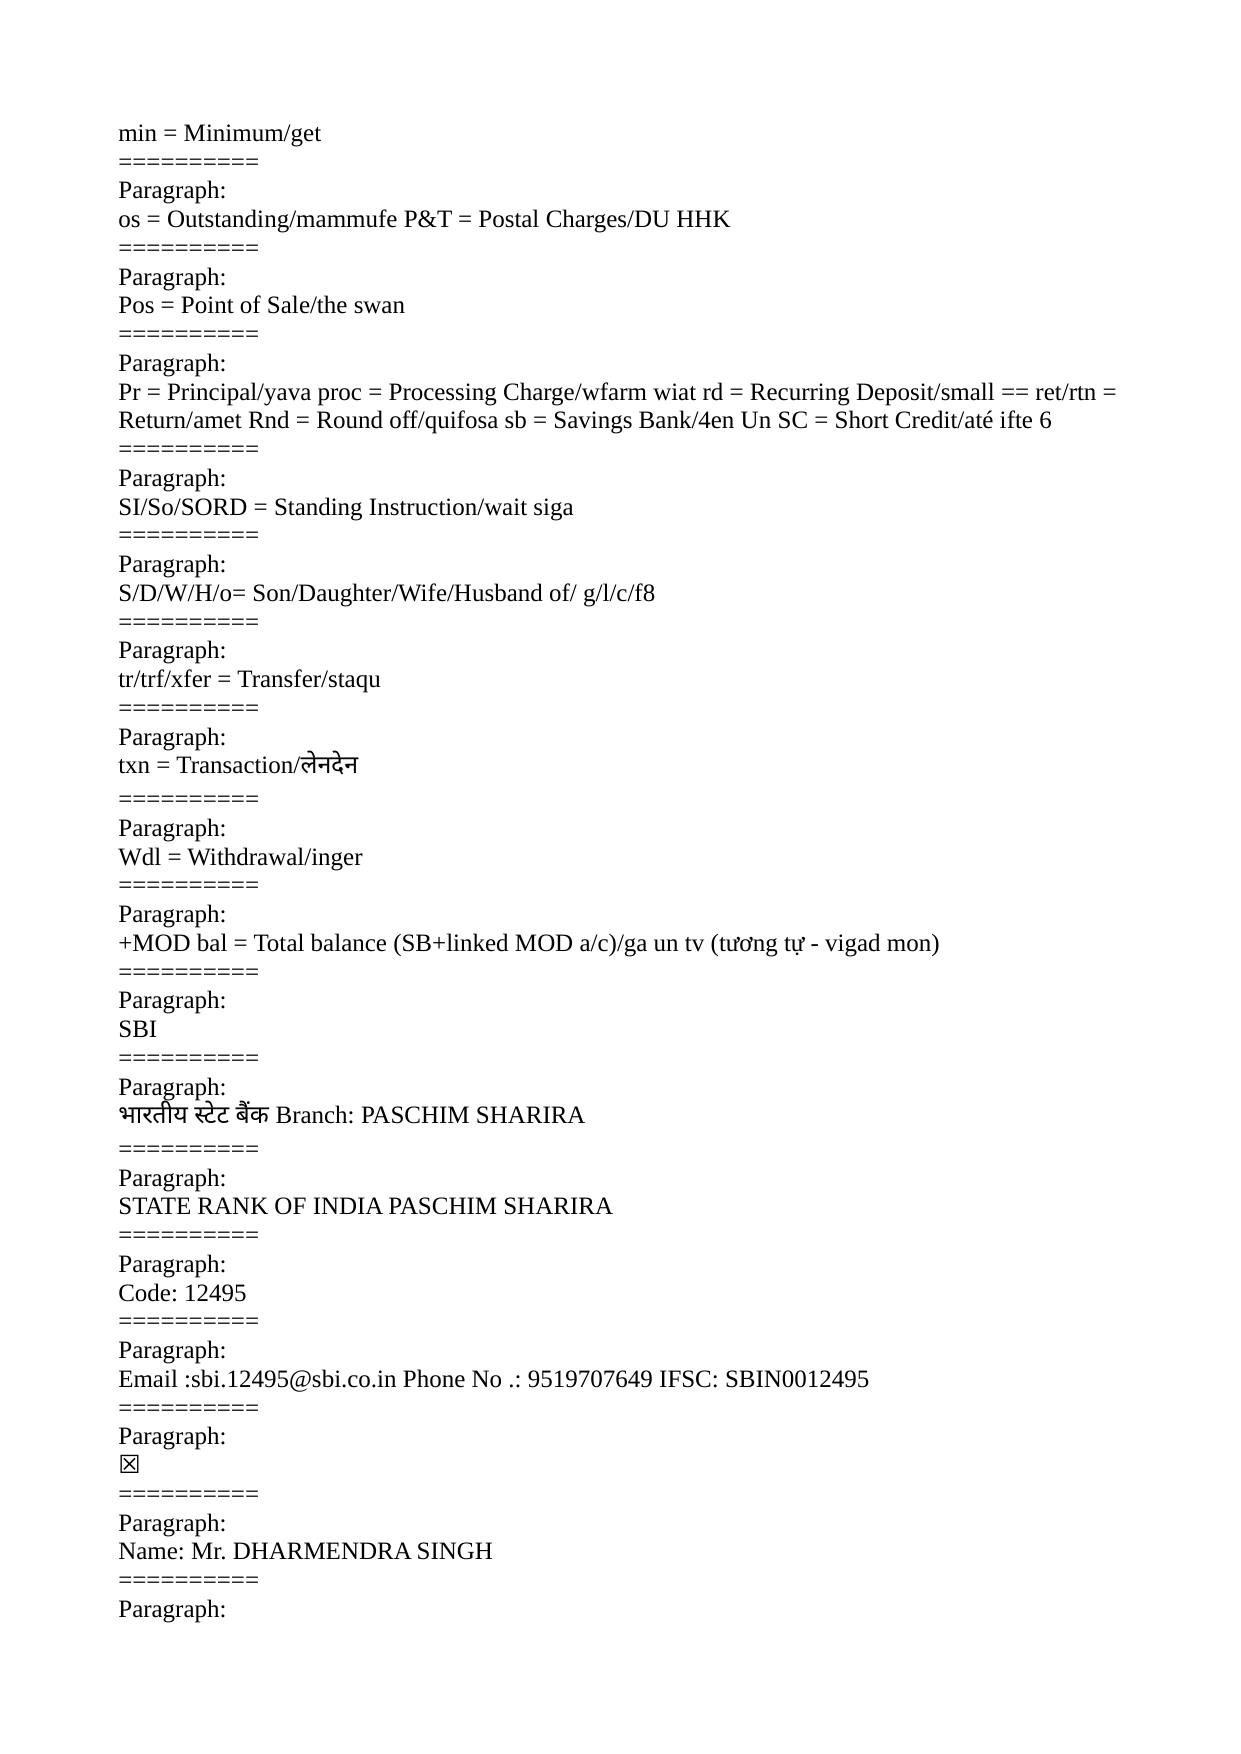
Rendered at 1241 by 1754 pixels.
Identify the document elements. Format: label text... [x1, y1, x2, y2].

text ========== [118, 233, 1122, 262]
text S/D/W/H/o= Son/Daughter/Wife/Husband of/ g/l/c/f8 [118, 578, 1122, 607]
text ========== [118, 1043, 1122, 1072]
text Paragraph: [118, 1594, 1122, 1623]
text Name: Mr. DHARMENDRA SINGH [118, 1536, 1122, 1565]
text SI/So/SORD = Standing Instruction/wait siga [118, 492, 1122, 521]
text Paragraph: [118, 813, 1122, 842]
text ========== [118, 1393, 1122, 1421]
text Paragraph: [118, 636, 1122, 664]
text Paragraph: [118, 1163, 1122, 1191]
text ========== [118, 693, 1122, 722]
text SBI [118, 1014, 1122, 1043]
text Paragraph: [118, 262, 1122, 291]
text ========== [118, 870, 1122, 899]
text Paragraph: [118, 1508, 1122, 1536]
text ========== [118, 1306, 1122, 1335]
text ========== [118, 521, 1122, 549]
text Paragraph: [118, 463, 1122, 492]
text ☒ [118, 1450, 1122, 1479]
text Code: 12495 [118, 1278, 1122, 1306]
text Paragraph: [118, 176, 1122, 204]
text भारतीय स्टेट बैंक Branch: PASCHIM SHARIRA [118, 1100, 1122, 1134]
text ========== [118, 1565, 1122, 1594]
text min = Minimum/get [118, 118, 1122, 147]
text Paragraph: [118, 1421, 1122, 1450]
text ========== [118, 1134, 1122, 1163]
text Pr = Principal/yava proc = Processing Charge/wfarm wiat rd = Recurring Deposit/small == ret/rtn = Return/amet Rnd = Round off/quifosa sb = Savings Bank/4en Un SC = Short Credit/até ifte 6 [118, 377, 1122, 434]
text os = Outstanding/mammufe P&T = Postal Charges/DU HHK [118, 204, 1122, 233]
text Pos = Point of Sale/the swan [118, 291, 1122, 319]
text ========== [118, 1220, 1122, 1249]
text ========== [118, 434, 1122, 463]
text ========== [118, 319, 1122, 348]
text Wdl = Withdrawal/inger [118, 842, 1122, 870]
text Paragraph: [118, 899, 1122, 928]
text Paragraph: [118, 348, 1122, 377]
text Paragraph: [118, 985, 1122, 1014]
text ========== [118, 957, 1122, 985]
text txn = Transaction/लेनदेन [118, 751, 1122, 784]
text Paragraph: [118, 549, 1122, 578]
text Paragraph: [118, 722, 1122, 751]
text ========== [118, 784, 1122, 813]
text ========== [118, 147, 1122, 176]
text ========== [118, 607, 1122, 636]
text +MOD bal = Total balance (SB+linked MOD a/c)/ga un tv (tương tự - vigad mon) [118, 928, 1122, 957]
text Email :sbi.12495@sbi.co.in Phone No .: 9519707649 IFSC: SBIN0012495 [118, 1364, 1122, 1393]
text Paragraph: [118, 1335, 1122, 1364]
text ========== [118, 1479, 1122, 1508]
text Paragraph: [118, 1249, 1122, 1278]
text Paragraph: [118, 1072, 1122, 1100]
text tr/trf/xfer = Transfer/staqu [118, 664, 1122, 693]
text STATE RANK OF INDIA PASCHIM SHARIRA [118, 1191, 1122, 1220]
